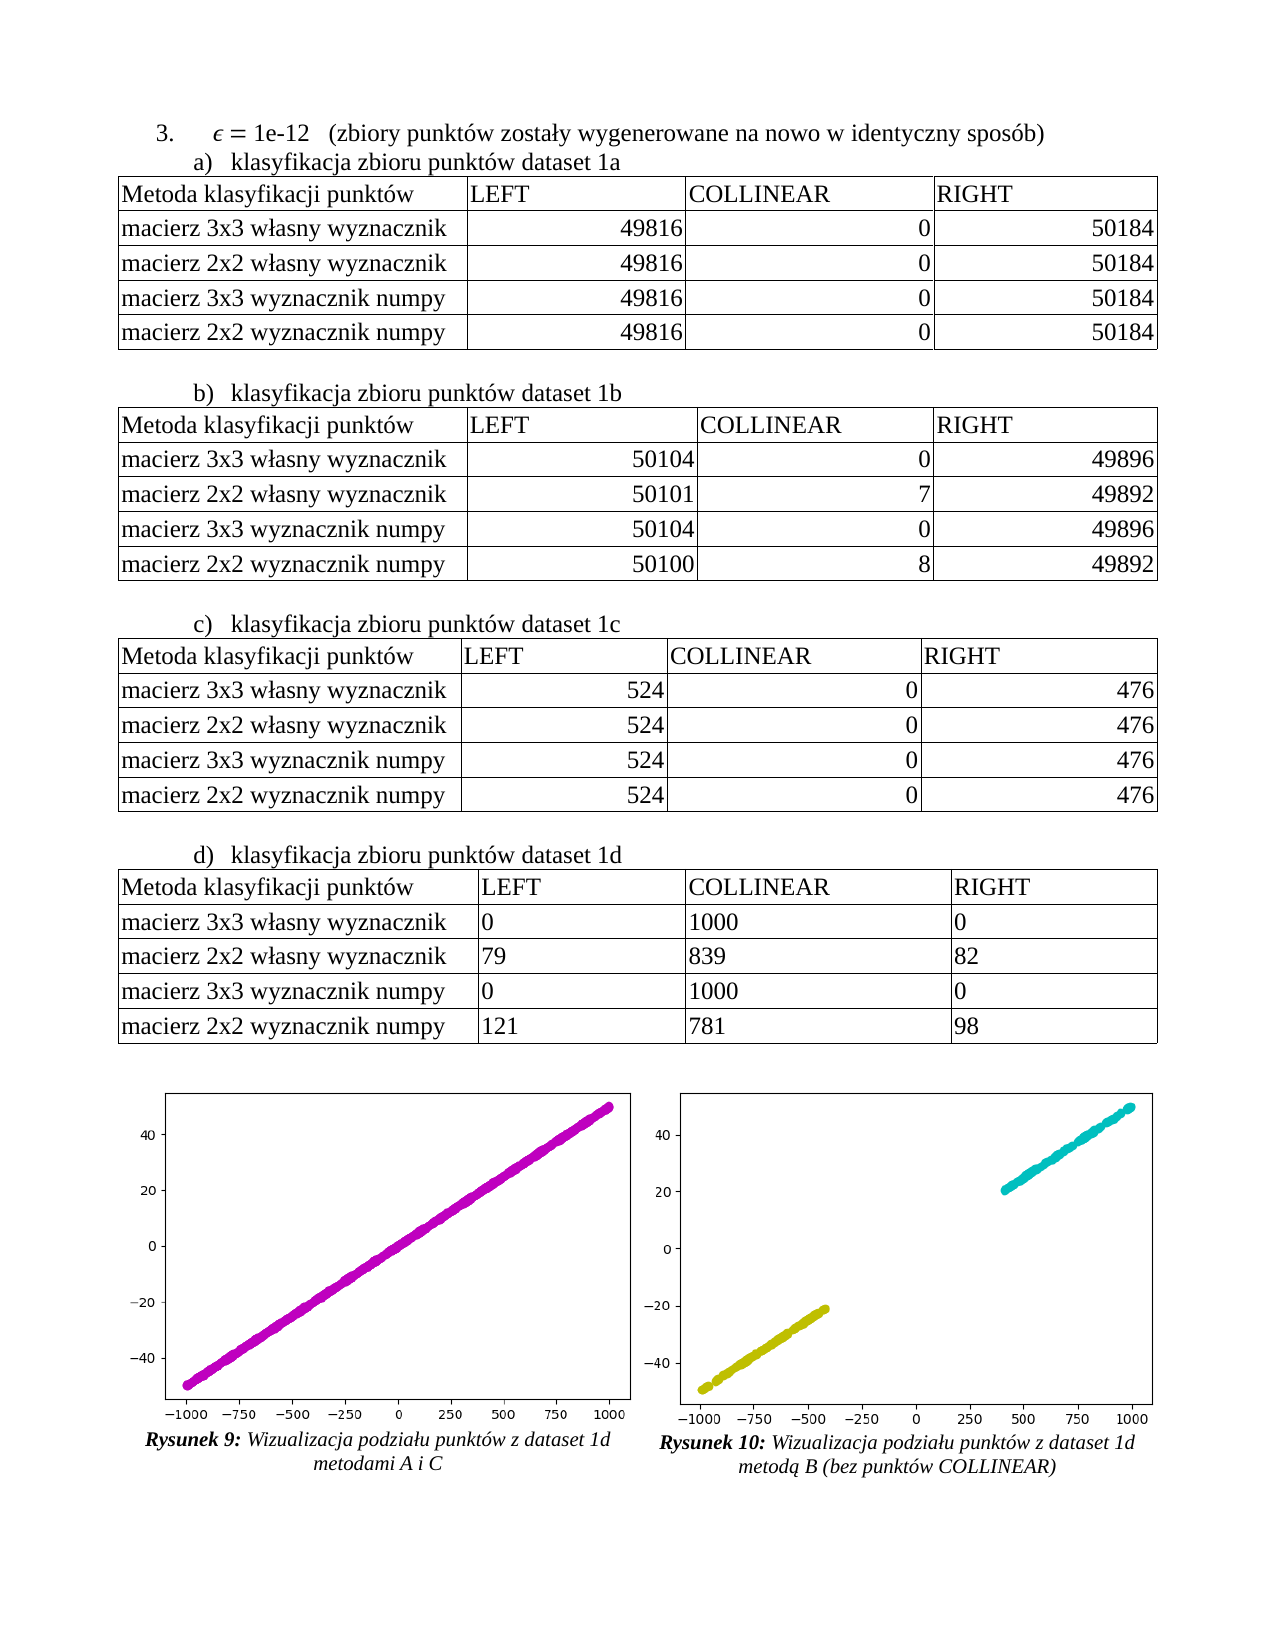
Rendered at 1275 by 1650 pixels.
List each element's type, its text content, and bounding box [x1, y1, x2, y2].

table_cell 50100 [468, 547, 697, 580]
table_cell macierz 2x2 wyznacznik numpy [119, 1009, 478, 1042]
table_cell macierz 3x3 wyznacznik numpy [119, 281, 467, 314]
picture [118, 1083, 1157, 1431]
table_cell macierz 3x3 wyznacznik numpy [119, 512, 467, 546]
table_cell macierz 2x2 własny wyznacznik [119, 708, 461, 742]
table_cell 524 [462, 743, 667, 777]
table_cell 50184 [935, 211, 1157, 245]
table_cell 476 [922, 743, 1157, 777]
table_cell 839 [686, 939, 951, 973]
table_cell 476 [922, 778, 1157, 811]
table_cell 0 [698, 512, 933, 546]
table_header RIGHT [952, 870, 1157, 904]
table_header [638, 1071, 1157, 1083]
list klasyfikacja zbioru punktów dataset 1d [193, 840, 1157, 869]
table_cell 49896 [934, 443, 1157, 476]
table_header LEFT [462, 639, 667, 673]
table_cell 49816 [468, 315, 685, 349]
table_cell 781 [686, 1009, 951, 1042]
table_cell 49892 [934, 477, 1157, 511]
table_header RIGHT [935, 177, 1157, 210]
table_cell macierz 2x2 własny wyznacznik [119, 939, 478, 973]
table_cell 0 [668, 708, 921, 742]
table_cell 50104 [468, 512, 697, 546]
table_cell 476 [922, 708, 1157, 742]
table_cell macierz 3x3 własny wyznacznik [119, 905, 478, 938]
table_cell 50184 [935, 315, 1157, 349]
table_cell 524 [462, 778, 667, 811]
table_header Metoda klasyfikacji punktów [119, 177, 467, 210]
table_cell 0 [668, 778, 921, 811]
list klasyfikacja zbioru punktów dataset 1b [193, 378, 1157, 407]
table_cell 0 [479, 905, 685, 938]
table_header Metoda klasyfikacji punktów [119, 408, 467, 442]
table_cell 49896 [934, 512, 1157, 546]
table_cell 50101 [468, 477, 697, 511]
table_cell 82 [952, 939, 1157, 973]
table_cell macierz 2x2 wyznacznik numpy [119, 315, 467, 349]
table_cell 49816 [468, 281, 685, 314]
table_cell macierz 3x3 wyznacznik numpy [119, 974, 478, 1008]
table_cell 0 [952, 905, 1157, 938]
list klasyfikacja zbioru punktów dataset 1c [193, 609, 1157, 638]
table_cell 1000 [686, 905, 951, 938]
table_header LEFT [468, 408, 697, 442]
table_header [118, 1071, 637, 1083]
table_cell macierz 3x3 własny wyznacznik [119, 443, 467, 476]
list (zbiory punktów zostały wygenerowane na nowo w identyczny sposób) [156, 118, 1157, 147]
table_cell macierz 2x2 wyznacznik numpy [119, 547, 467, 580]
table_cell 0 [698, 443, 933, 476]
table_cell 98 [952, 1009, 1157, 1042]
table_cell macierz 2x2 wyznacznik numpy [119, 778, 461, 811]
list klasyfikacja zbioru punktów dataset 1a [193, 147, 1157, 176]
table_header COLLINEAR [686, 870, 951, 904]
table_header COLLINEAR [668, 639, 921, 673]
table_cell 524 [462, 674, 667, 707]
table_cell 8 [698, 547, 933, 580]
table_cell 0 [952, 974, 1157, 1008]
table_cell 0 [668, 674, 921, 707]
table_header COLLINEAR [686, 177, 933, 210]
table_cell 50184 [935, 281, 1157, 314]
table_header [118, 1428, 637, 1507]
table_cell 121 [479, 1009, 685, 1042]
table_header [638, 1431, 1157, 1507]
table_cell 50104 [468, 443, 697, 476]
table_cell macierz 3x3 wyznacznik numpy [119, 743, 461, 777]
table_header Metoda klasyfikacji punktów [119, 639, 461, 673]
table_cell 0 [686, 315, 933, 349]
table_cell 79 [479, 939, 685, 973]
table_cell macierz 3x3 własny wyznacznik [119, 674, 461, 707]
table_cell 49816 [468, 211, 685, 245]
table_header RIGHT [934, 408, 1157, 442]
table_cell macierz 3x3 własny wyznacznik [119, 211, 467, 245]
table_cell 0 [686, 281, 933, 314]
table_cell 7 [698, 477, 933, 511]
table_header COLLINEAR [698, 408, 933, 442]
table_cell 49816 [468, 246, 685, 280]
table_header Metoda klasyfikacji punktów [119, 870, 478, 904]
table_header LEFT [468, 177, 685, 210]
table_header LEFT [479, 870, 685, 904]
table_header RIGHT [922, 639, 1157, 673]
table_cell 1000 [686, 974, 951, 1008]
table_cell macierz 2x2 własny wyznacznik [119, 246, 467, 280]
table_cell 49892 [934, 547, 1157, 580]
table_cell 0 [686, 211, 933, 245]
table_cell 524 [462, 708, 667, 742]
table_cell 50184 [935, 246, 1157, 280]
table_cell 0 [668, 743, 921, 777]
table_cell macierz 2x2 własny wyznacznik [119, 477, 467, 511]
table_cell 0 [686, 246, 933, 280]
table_cell 476 [922, 674, 1157, 707]
table_cell 0 [479, 974, 685, 1008]
